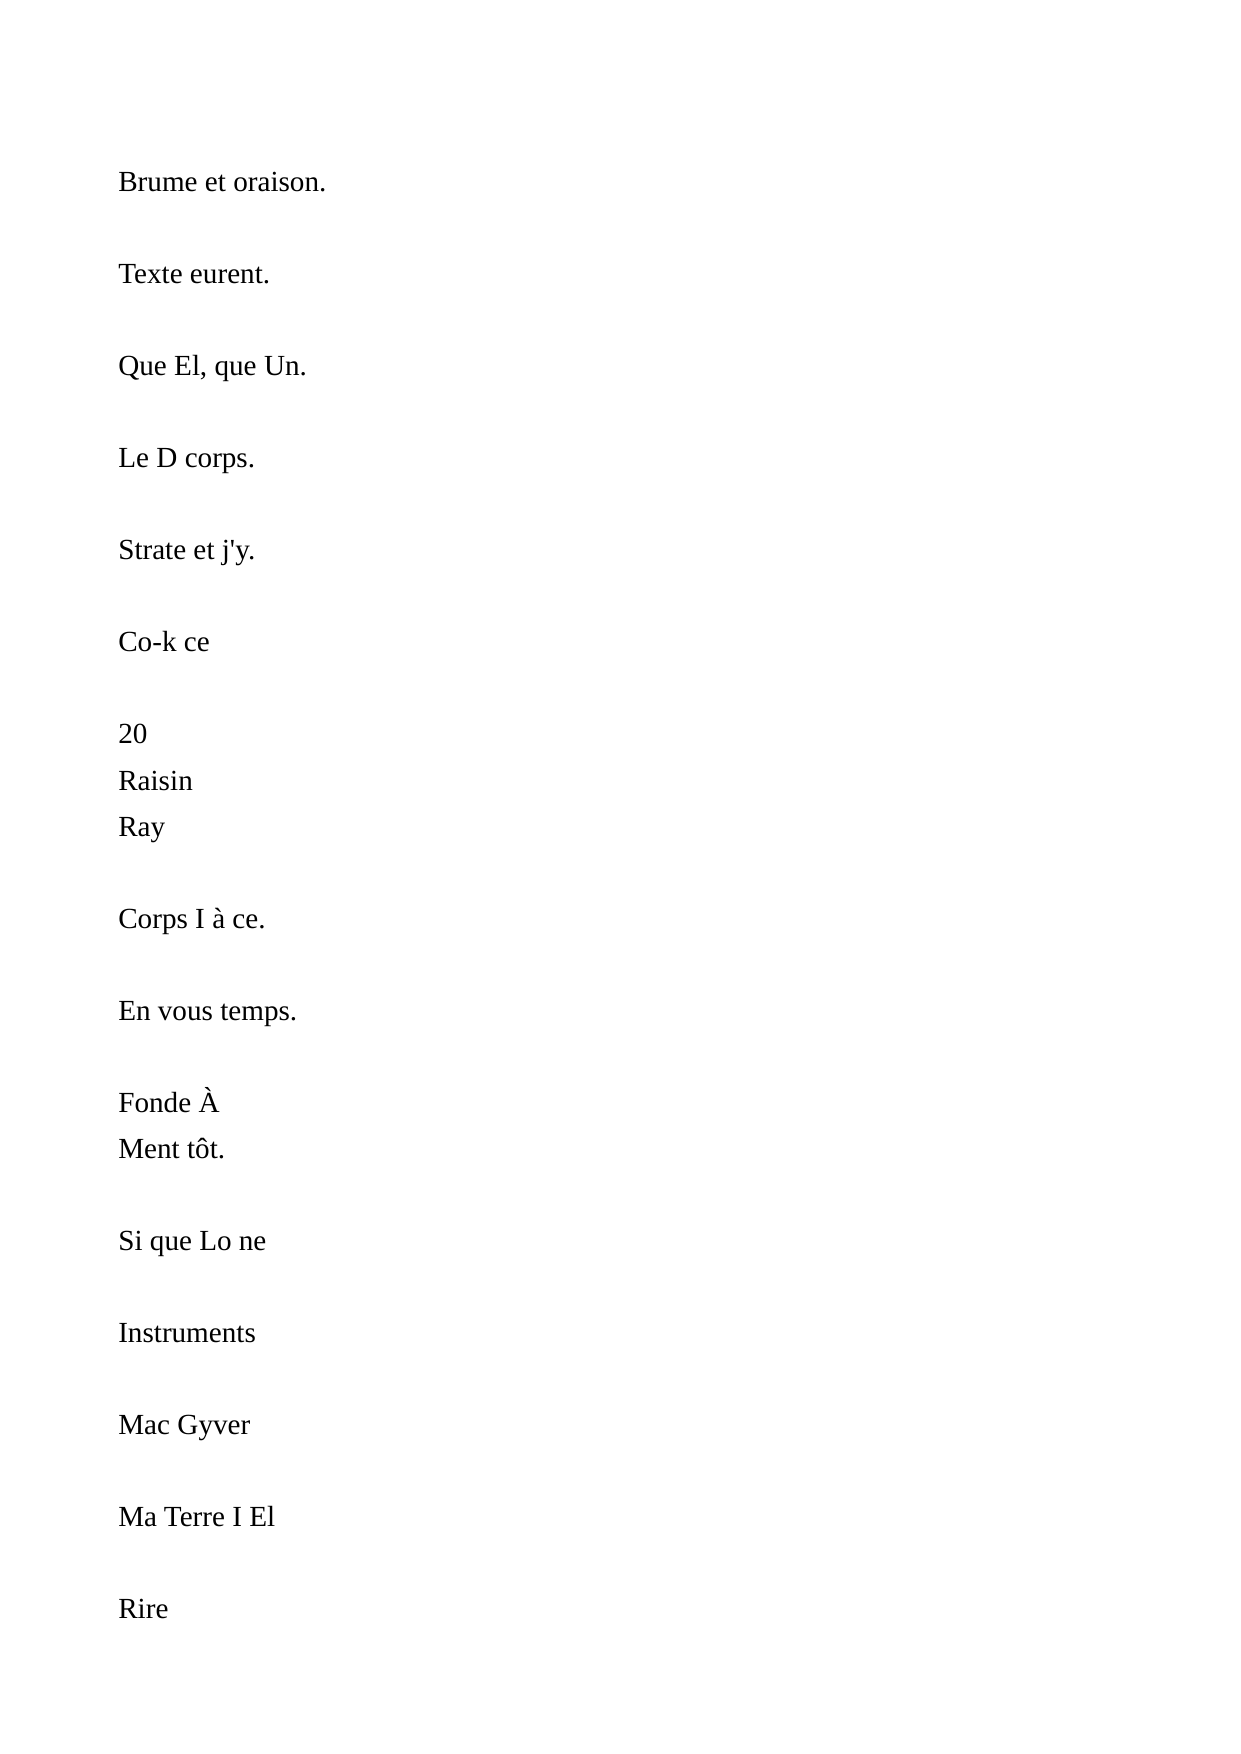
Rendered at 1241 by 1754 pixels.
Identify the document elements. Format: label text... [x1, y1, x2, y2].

text Que El, que Un. [118, 348, 1122, 382]
text Texte eurent. [118, 256, 1122, 290]
text Mac Gyver [118, 1407, 1122, 1441]
text Ray [118, 809, 1122, 842]
text Raisin [118, 763, 1122, 796]
text Le D corps. [118, 440, 1122, 474]
text Instruments [118, 1315, 1122, 1349]
text Ment tôt. [118, 1131, 1122, 1164]
text En vous temps. [118, 993, 1122, 1026]
text Co-k ce [118, 624, 1122, 658]
text 20 [118, 717, 1122, 750]
text Strate et j'y. [118, 532, 1122, 566]
text Brume et oraison. [118, 164, 1122, 198]
text Rire [118, 1591, 1122, 1625]
text Si que Lo ne [118, 1223, 1122, 1257]
text Ma Terre I El [118, 1499, 1122, 1533]
text Corps I à ce. [118, 901, 1122, 934]
text Fonde À [118, 1085, 1122, 1118]
